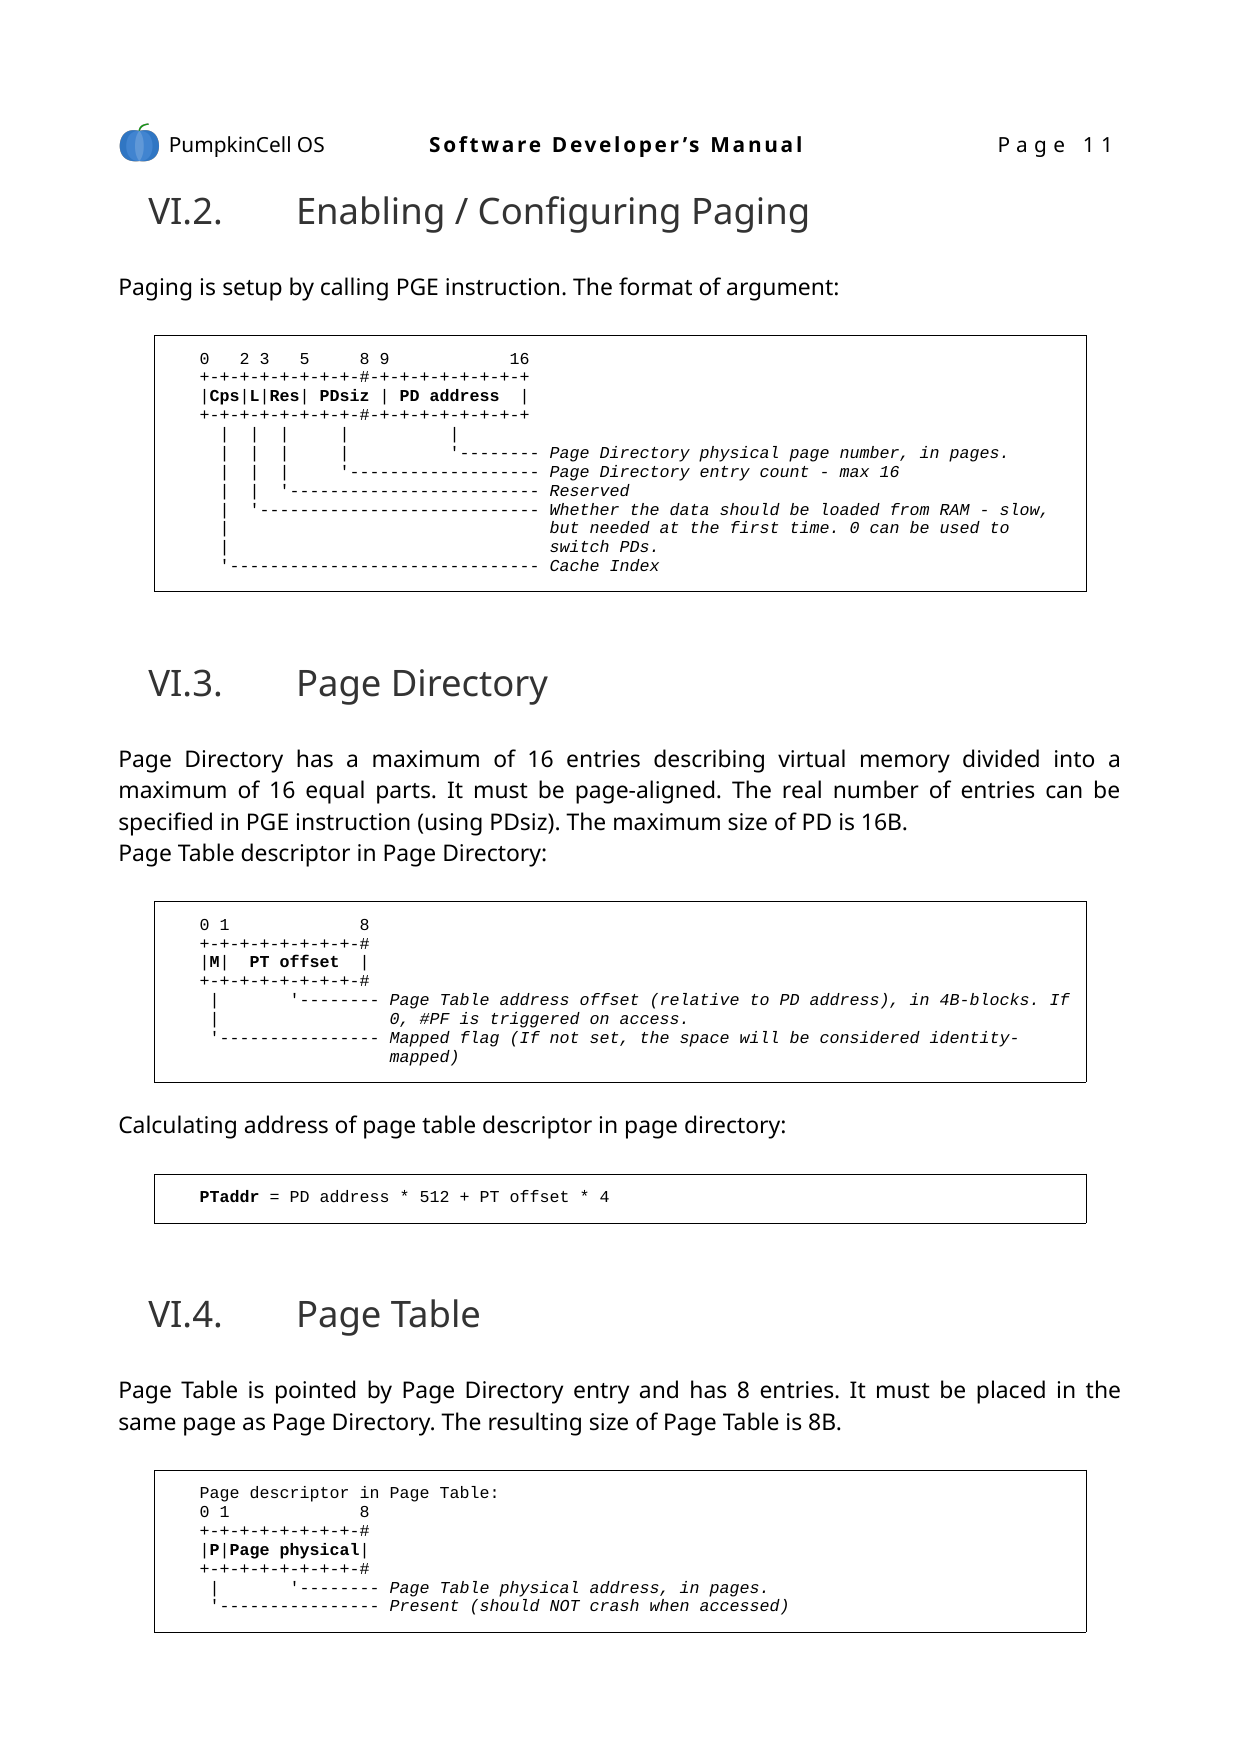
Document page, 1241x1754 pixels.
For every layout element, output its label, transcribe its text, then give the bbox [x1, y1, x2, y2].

text PTaddr = PD address * 512 + PT offset * 4 [155, 1175, 1086, 1223]
text | '-------- Page Table physical address, in pages. [155, 1564, 1086, 1583]
text +-+-+-+-+-+-+-+-#-+-+-+-+-+-+-+-+ [155, 392, 1086, 411]
text +-+-+-+-+-+-+-+-# [155, 1507, 1086, 1526]
text Paging is setup by calling PGE instruction. The format of argument: [118, 271, 1122, 302]
text | | | | '-------- Page Directory physical page number, in pages. [155, 429, 1086, 448]
subtitle Page Table [148, 1288, 1122, 1338]
text | '---------------------------- Whether the data should be loaded from RAM - slow, [155, 486, 1086, 505]
text | | | | | [155, 411, 1086, 429]
text '---------------- Present (should NOT crash when accessed) [155, 1583, 1086, 1632]
text Page descriptor in Page Table: [155, 1471, 1086, 1489]
text Page Table is pointed by Page Directory entry and has 8 entries. It must be placed in the same page as Page Directory. The resulting size of Page Table is 8B. [118, 1374, 1122, 1437]
subtitle Enabling / Configuring Paging [148, 185, 1122, 235]
subtitle Page Directory [148, 657, 1122, 707]
text +-+-+-+-+-+-+-+-# [155, 958, 1086, 977]
text | '-------- Page Table address offset (relative to PD address), in 4B-blocks. If [155, 977, 1086, 996]
text | but needed at the first time. 0 can be used to [155, 505, 1086, 524]
text | switch PDs. [155, 524, 1086, 542]
text mapped) [155, 1033, 1086, 1082]
text |M| PT offset | [155, 939, 1086, 958]
picture [115, 118, 164, 167]
text | 0, #PF is triggered on access. [155, 996, 1086, 1014]
text |P|Page physical| [155, 1526, 1086, 1545]
text Page Directory has a maximum of 16 entries describing virtual memory divided into a maximum of 16 equal parts. It must be page-aligned. The real number of entries can be specified in PGE instruction (using PDsiz). The maximum size of PD is 16B. [118, 743, 1122, 837]
text +-+-+-+-+-+-+-+-#-+-+-+-+-+-+-+-+ [155, 354, 1086, 373]
text |Cps|L|Res| PDsiz | PD address | [155, 373, 1086, 392]
text +-+-+-+-+-+-+-+-# [155, 920, 1086, 939]
text Page Table descriptor in Page Directory: [118, 837, 1122, 868]
text | | | '------------------- Page Directory entry count - max 16 [155, 448, 1086, 467]
text +-+-+-+-+-+-+-+-# [155, 1545, 1086, 1564]
text 0 1 8 [155, 1489, 1086, 1507]
text '------------------------------- Cache Index [155, 542, 1086, 591]
text 0 2 3 5 8 9 16 [155, 336, 1086, 354]
text Calculating address of page table descriptor in page directory: [118, 1109, 1122, 1141]
text '---------------- Mapped flag (If not set, the space will be considered identity- [155, 1014, 1086, 1033]
text | | '------------------------- Reserved [155, 467, 1086, 486]
text 0 1 8 [155, 902, 1086, 920]
